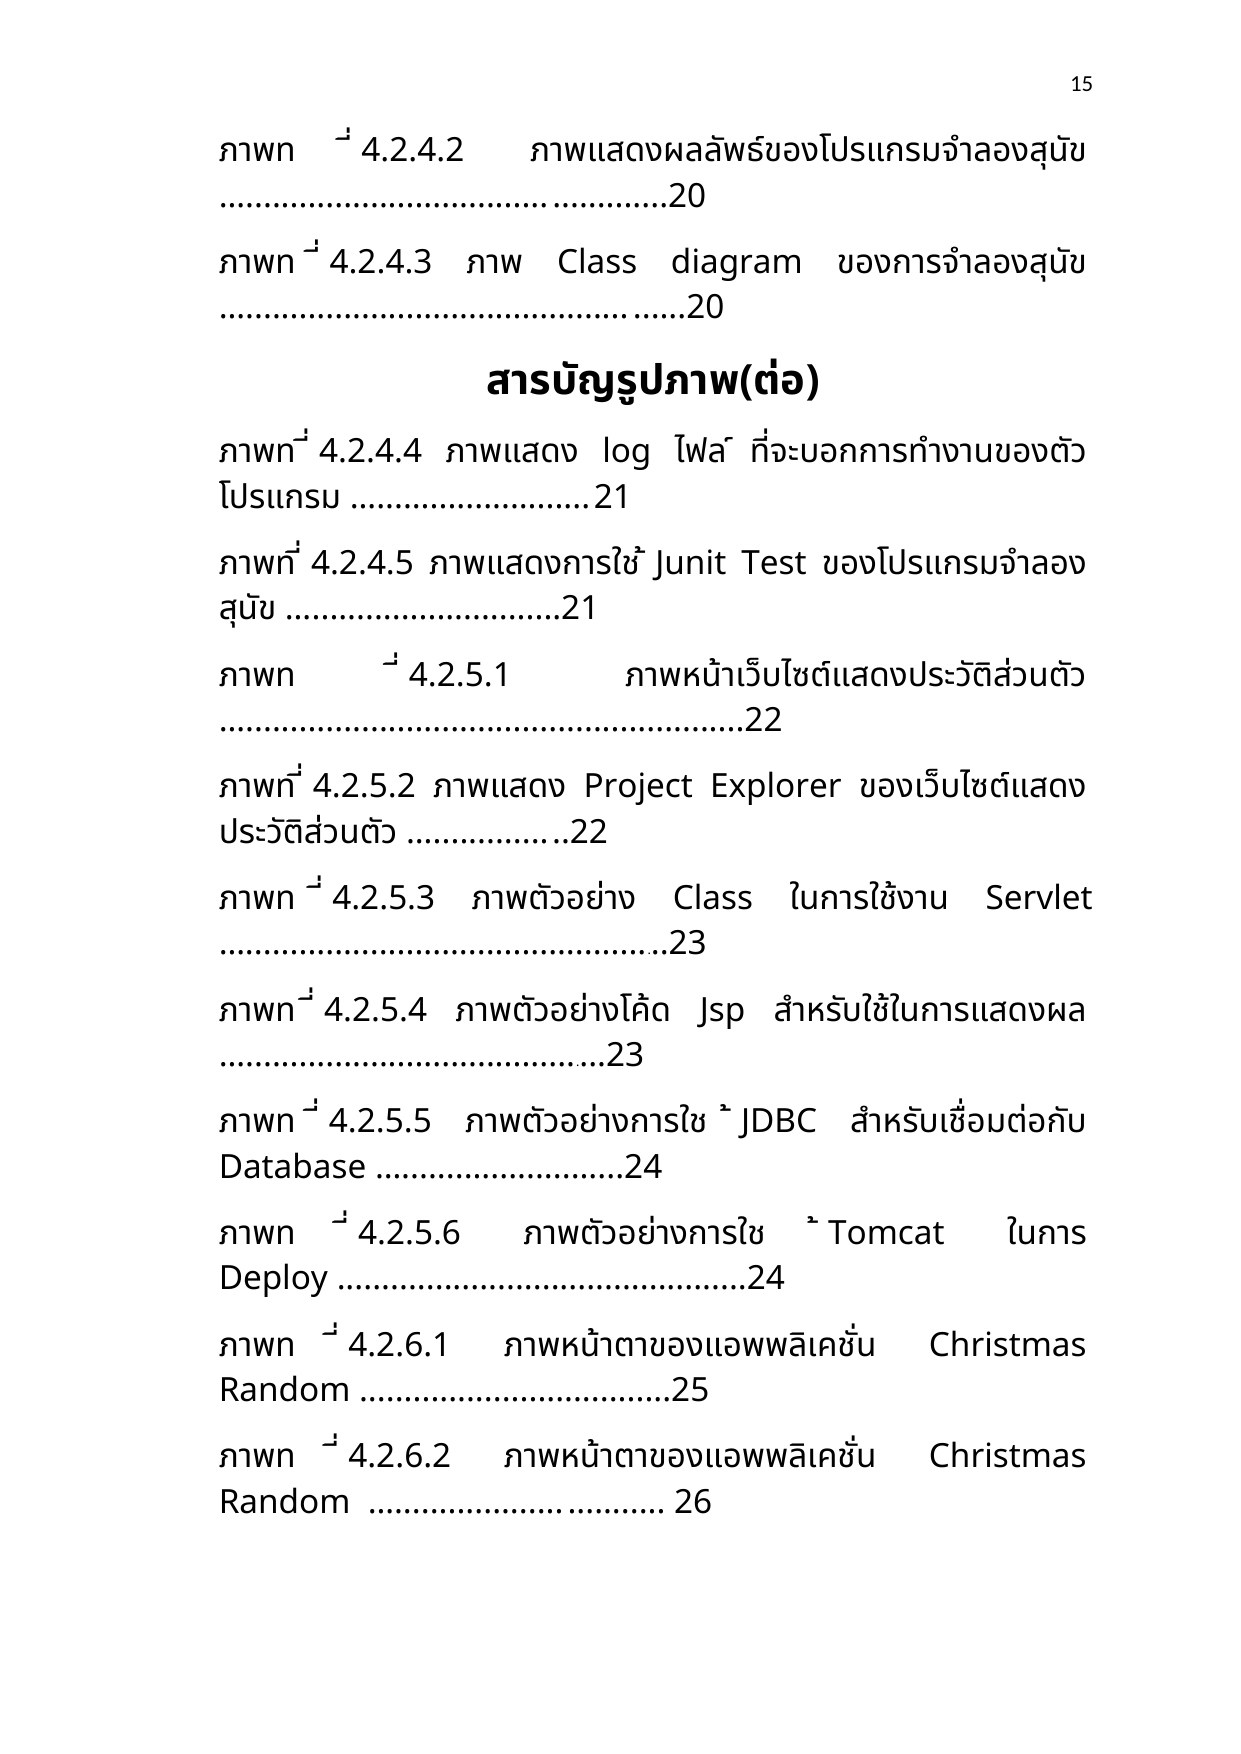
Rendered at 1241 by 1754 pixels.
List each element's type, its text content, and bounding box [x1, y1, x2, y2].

text ภาพที่ 4.2.5.6 ภาพตัวอย่างการใช้ Tomcat ในการ Deploy ..............................................24 [218, 1209, 1087, 1299]
text ภาพที่ 4.2.6.2 ภาพหน้าตาของแอพพลิเคชั่น Christmas Random …................... ........... 26 [218, 1432, 1087, 1523]
text ภาพที่ 4.2.5.3 ภาพตัวอย่าง Class ในการใช้งาน Servlet …................................................23 [218, 874, 1093, 964]
text ภาพที่ 4.2.6.1 ภาพหน้าตาของแอพพลิเคชั่น Christmas Random ...................................25 [218, 1320, 1087, 1411]
text ภาพที่ 4.2.5.1 ภาพหน้าเว็บไซต์แสดงประวัติส่วนตัว …........................................................22 [218, 650, 1087, 741]
text ภาพที่ 4.2.5.2 ภาพแสดง Project Explorer ของเว็บไซต์แสดงประวัติส่วนตัว …............. ..22 [218, 762, 1087, 853]
text ภาพที่ 4.2.4.2 ภาพแสดงผลลัพธ์ของโปรแกรมจำลองสุนัข ….................................. .............20 [218, 126, 1087, 217]
text ภาพที่ 4.2.5.5 ภาพตัวอย่างการใช้ JDBC สำหรับเชื่อมต่อกับ Database ….........................24 [218, 1097, 1087, 1188]
text ภาพที่ 4.2.4.4 ภาพแสดง log ไฟล์ ที่จะบอกการทำงานของตัวโปรแกรม …........................ 21 [218, 427, 1087, 518]
text ภาพที่ 4.2.5.4 ภาพตัวอย่างโค้ด Jsp สำหรับใช้ในการแสดงผล ….........................................23 [218, 985, 1087, 1076]
text ภาพที่ 4.2.4.3 ภาพ Class diagram ของการจำลองสุนัข …........................................... ......20 [218, 238, 1087, 329]
text ภาพที่ 4.2.4.5 ภาพแสดงการใช้ Junit Test ของโปรแกรมจำลองสุนัข …............................21 [218, 539, 1087, 629]
text สารบัญรูปภาพ(ต่อ) [218, 349, 1087, 406]
